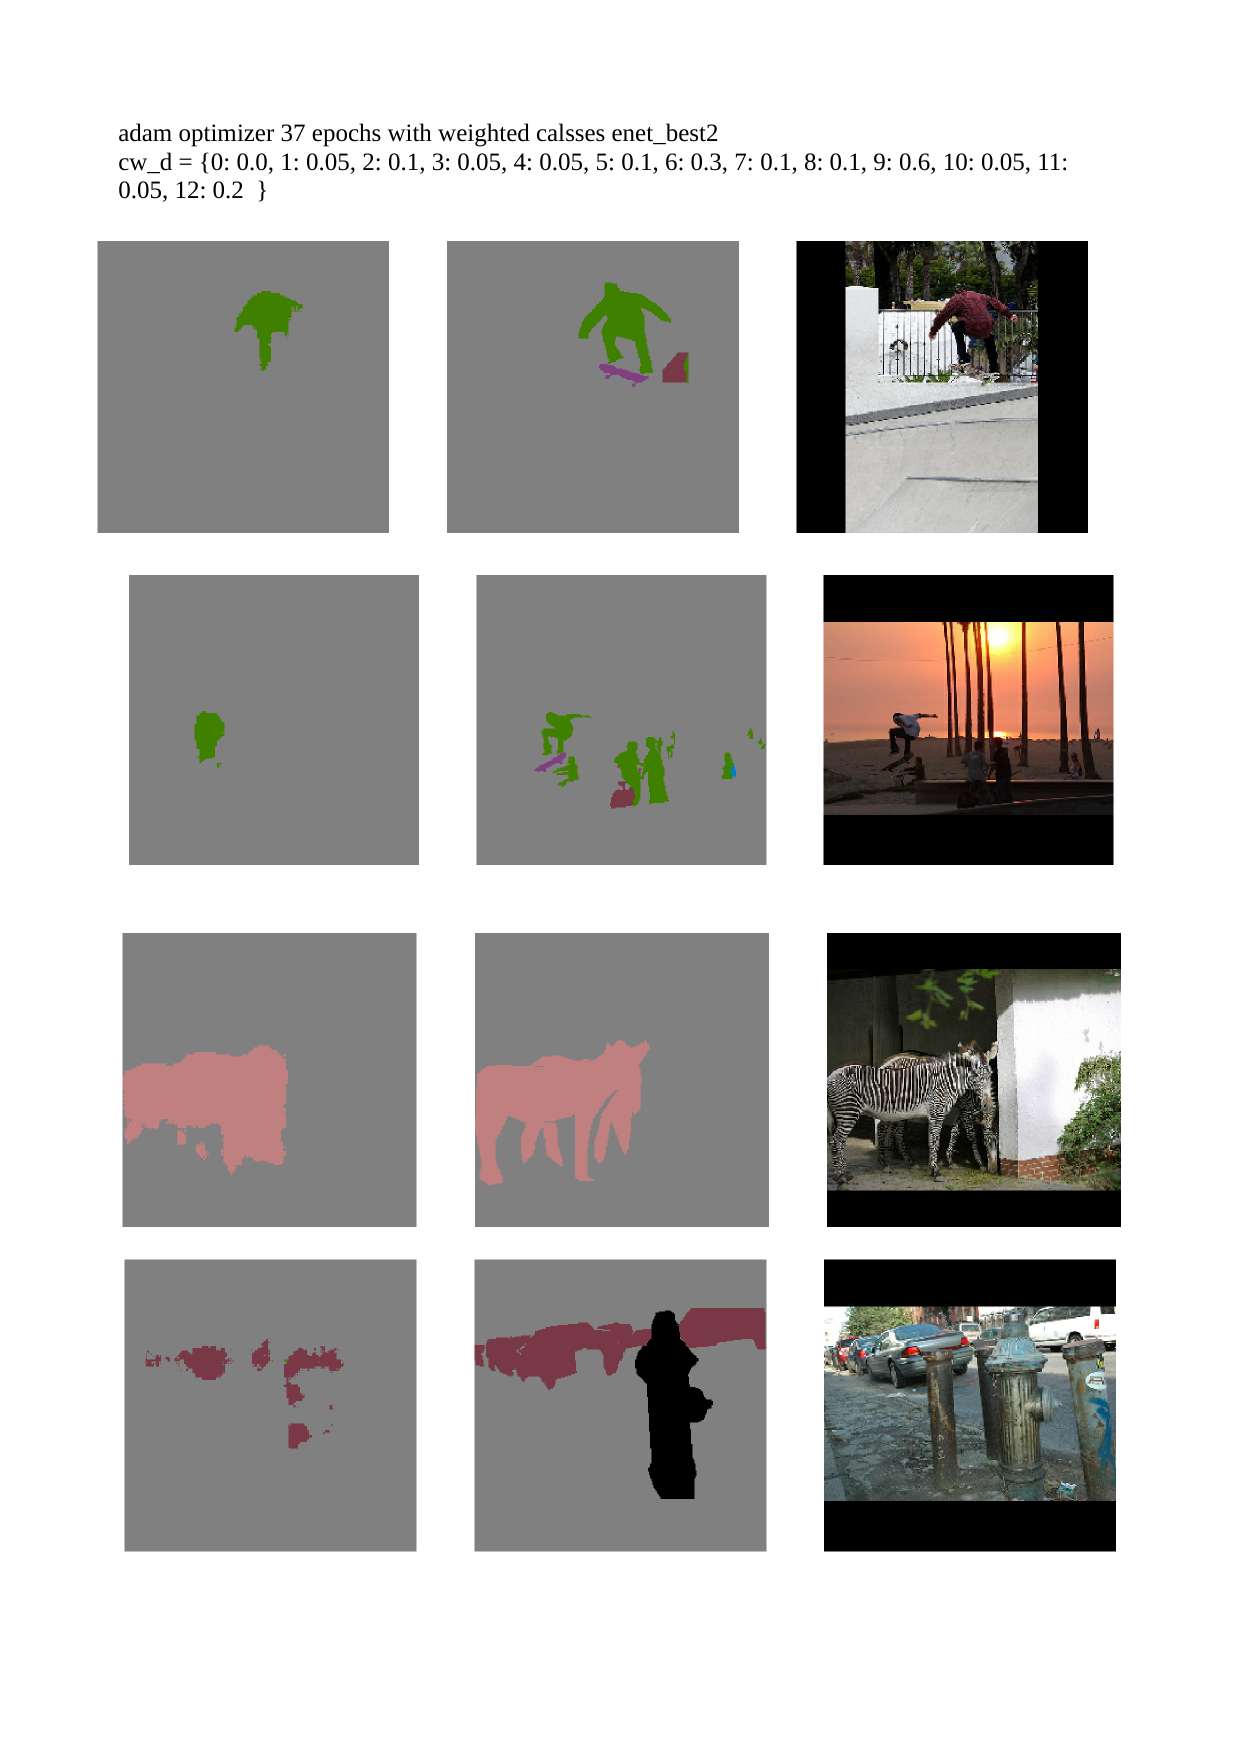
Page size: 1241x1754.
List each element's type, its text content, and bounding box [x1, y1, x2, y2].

picture [118, 931, 1123, 1229]
picture [88, 237, 1093, 536]
picture [118, 563, 1123, 874]
text adam optimizer 37 epochs with weighted calsses enet_best2 [118, 118, 1122, 147]
picture [118, 1257, 1123, 1558]
text cw_d = {0: 0.0, 1: 0.05, 2: 0.1, 3: 0.05, 4: 0.05, 5: 0.1, 6: 0.3, 7: 0.1, 8: 0.1, 9: 0.6, 10: 0.05, 11: 0.05, 12: 0.2 } [118, 147, 1122, 204]
